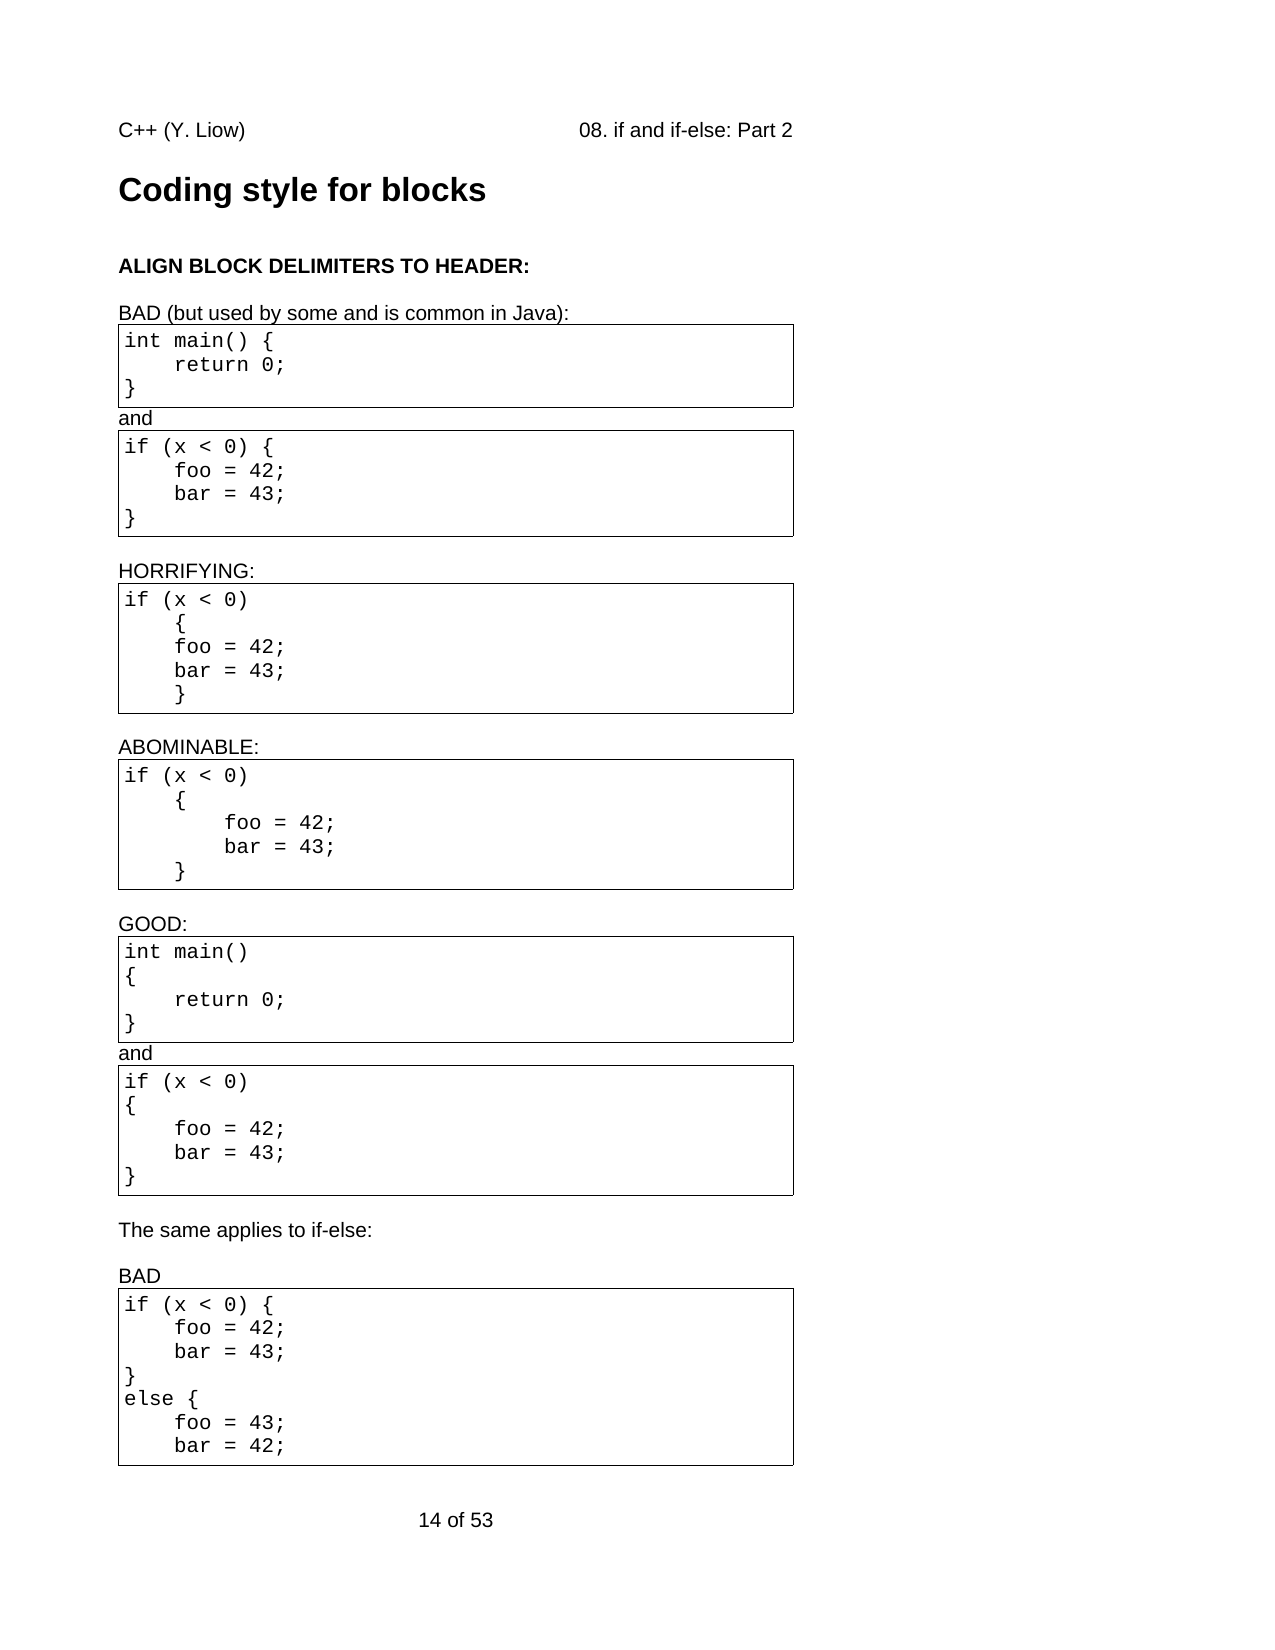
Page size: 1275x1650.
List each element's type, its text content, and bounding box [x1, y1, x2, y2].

table_header if (x < 0) { foo = 42; bar = 43; } [119, 1066, 793, 1195]
text and [118, 408, 793, 430]
text ABOMINABLE: [118, 736, 793, 759]
text and [118, 1043, 793, 1065]
text The same applies to if-else: [118, 1218, 793, 1241]
text GOOD: [118, 912, 793, 936]
text BAD [118, 1264, 793, 1288]
text ALIGN BLOCK DELIMITERS TO HEADER: [118, 254, 793, 278]
table_header int main() { return 0; } [119, 325, 793, 407]
table_header int main() { return 0; } [119, 937, 793, 1042]
table_header if (x < 0) { foo = 42; bar = 43; } [119, 584, 793, 713]
table_header if (x < 0) { foo = 42; bar = 43; } else { foo = 43; bar = 42; [119, 1289, 793, 1465]
table_header if (x < 0) { foo = 42; bar = 43; } [119, 760, 793, 889]
text HORRIFYING: [118, 559, 793, 583]
text BAD (but used by some and is common in Java): [118, 301, 793, 324]
table_header if (x < 0) { foo = 42; bar = 43; } [119, 431, 793, 536]
text Coding style for blocks [118, 171, 793, 208]
